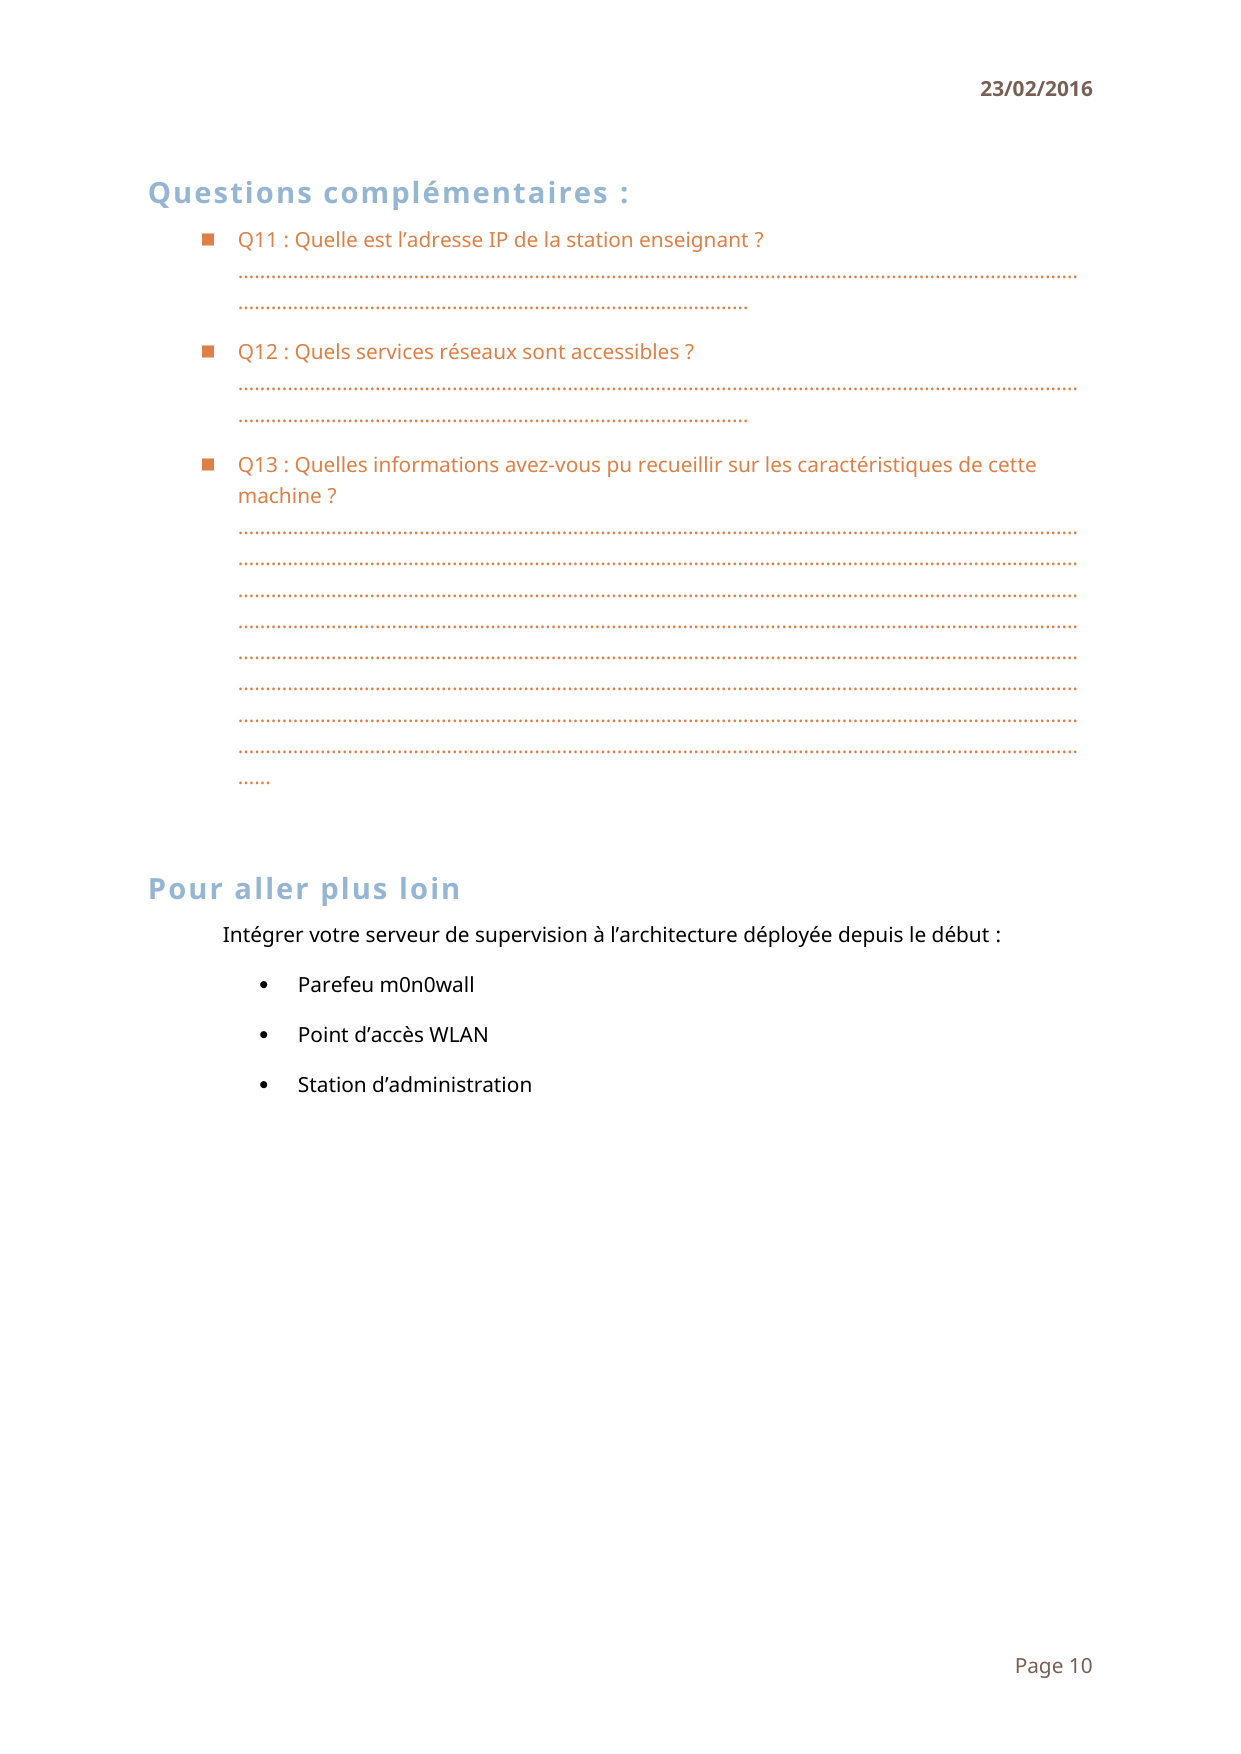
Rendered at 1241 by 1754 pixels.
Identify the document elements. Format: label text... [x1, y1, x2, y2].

list Q12 : Quels services réseaux sont accessibles ? ………………………………………………………………………………………………………………………………………………………………………………………………………………………… [200, 337, 1092, 428]
list Q13 : Quelles informations avez-vous pu recueillir sur les caractéristiques de cette machine ? …………………………………………………………………………………………………………………………………………………………………………………………………………………………………………………………………………………………………………………………………………………………………………………………………………………………………………………………………………………………………………………………………………………………………………………………………………………………………………………………………………………………………………………………………………………………………………………………………………………………………………………………………………………………………………………………………………………………………………………………………………………………………………………………………………………………………………………………………… [200, 450, 1092, 791]
list Parefeu m0n0wall [260, 970, 1092, 999]
list Station d’administration [260, 1070, 1092, 1099]
subtitle Questions complémentaires : [148, 173, 1092, 212]
list Intégrer votre serveur de supervision à l’architecture déployée depuis le début : [223, 920, 1092, 949]
list Q11 : Quelle est l’adresse IP de la station enseignant ? ………………………………………………………………………………………………………………………………………………………………………………………………………………………… [200, 225, 1092, 316]
subtitle Pour aller plus loin [148, 868, 1092, 908]
list Point d’accès WLAN [260, 1020, 1092, 1049]
